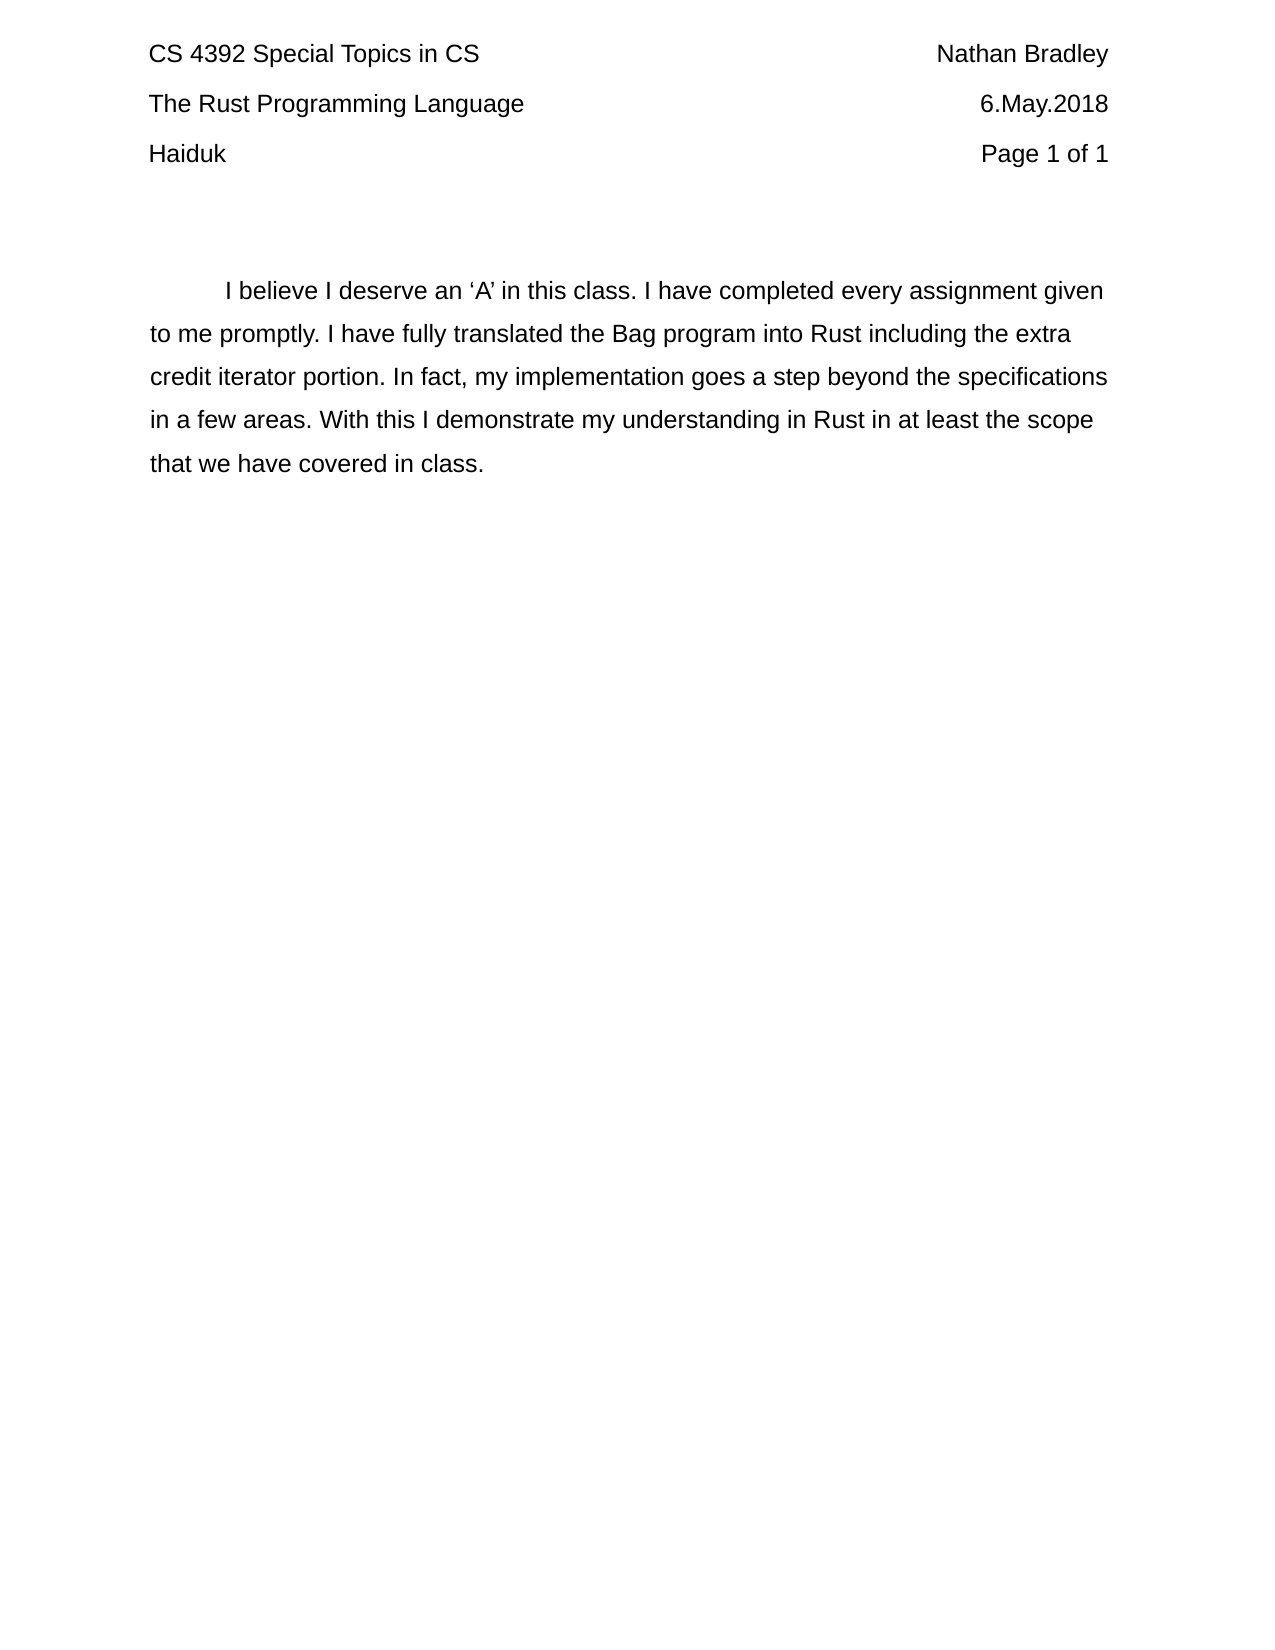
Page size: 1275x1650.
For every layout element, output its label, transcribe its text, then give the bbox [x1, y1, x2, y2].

text I believe I deserve an ‘A’ in this class. I have completed every assignment given to me promptly. I have fully translated the Bag program into Rust including the extra credit iterator portion. In fact, my implementation goes a step beyond the specifications in a few areas. With this I demonstrate my understanding in Rust in at least the scope that we have covered in class. [150, 276, 1125, 477]
